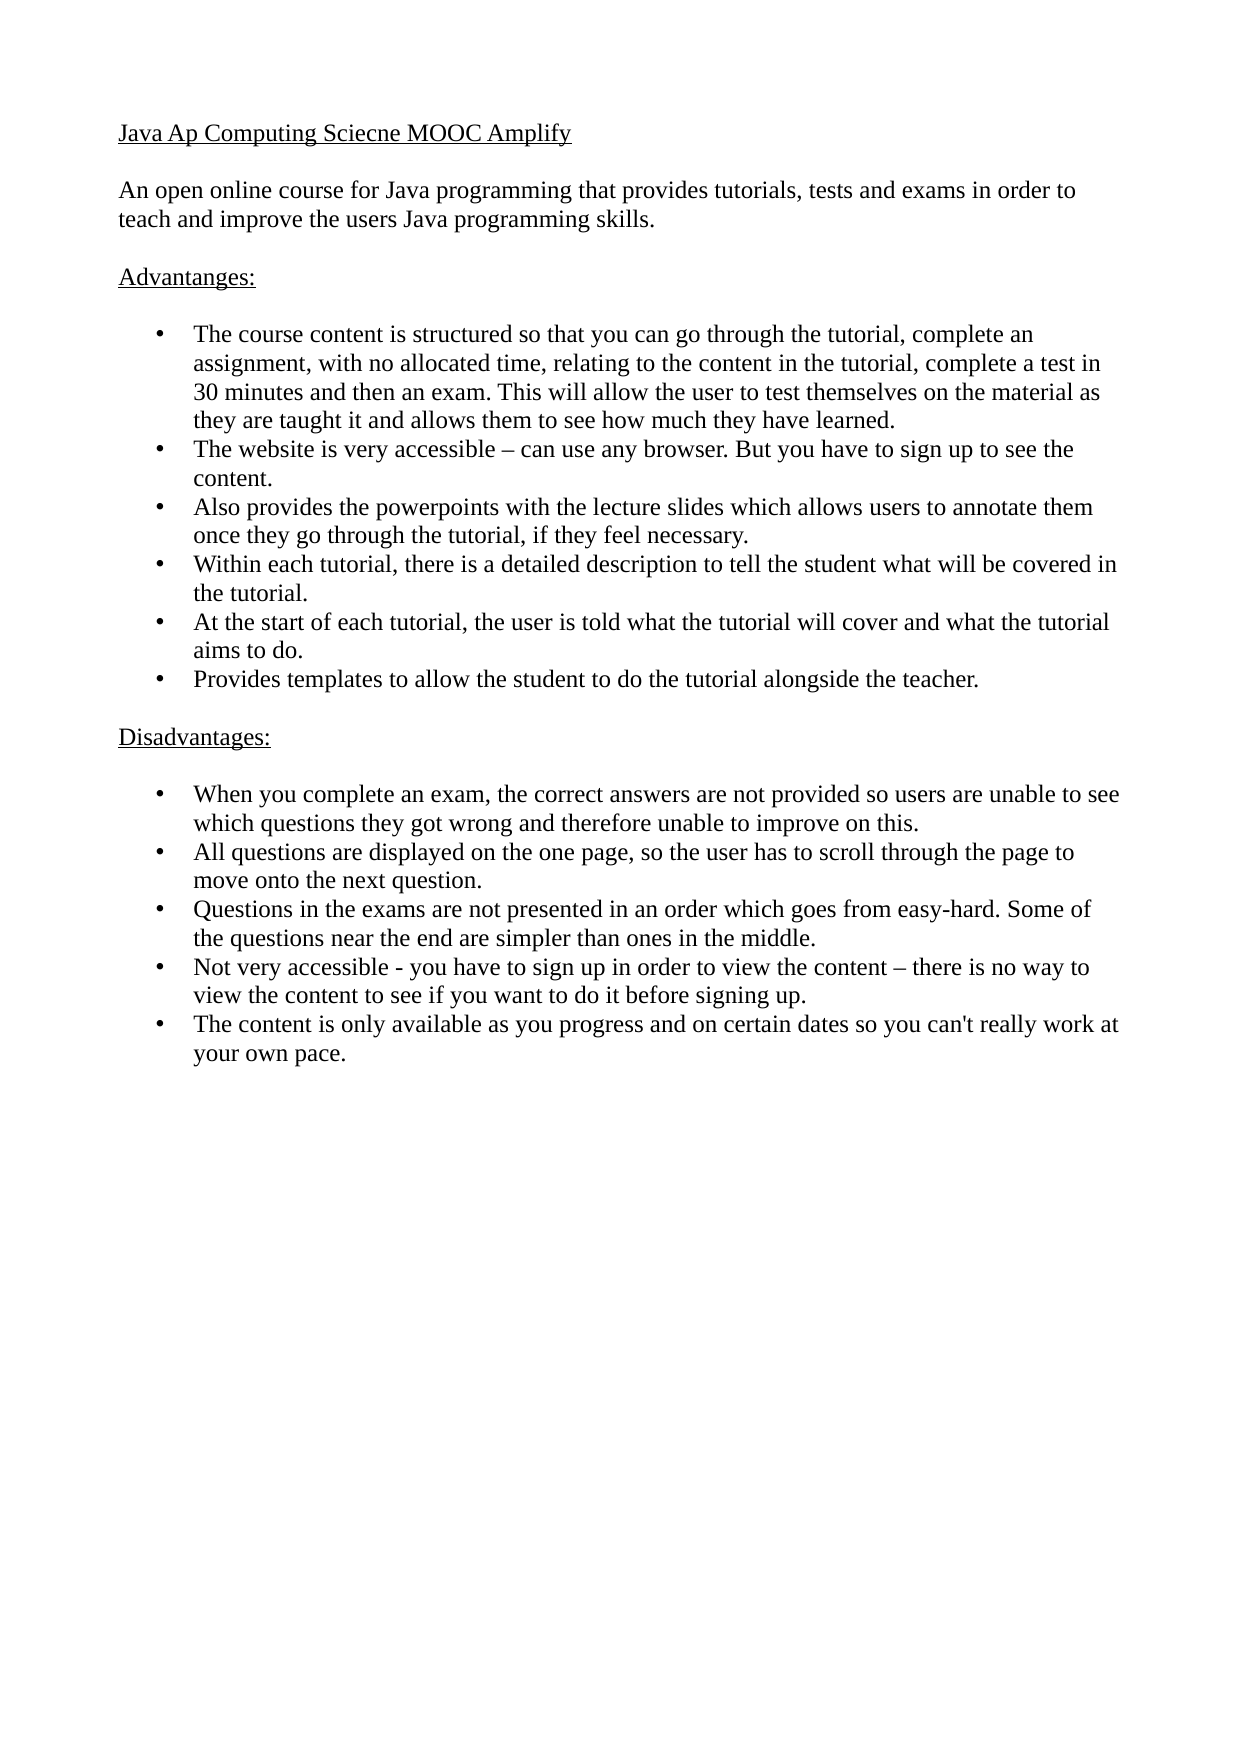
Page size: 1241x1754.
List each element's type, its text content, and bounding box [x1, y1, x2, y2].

text An open online course for Java programming that provides tutorials, tests and exams in order to teach and improve the users Java programming skills. [118, 176, 1122, 233]
list Within each tutorial, there is a detailed description to tell the student what will be covered in the tutorial. [156, 549, 1122, 607]
list The content is only available as you progress and on certain dates so you can't really work at your own pace. [156, 1009, 1122, 1067]
list When you complete an exam, the correct answers are not provided so users are unable to see which questions they got wrong and therefore unable to improve on this. [156, 779, 1122, 837]
text Disadvantages: [118, 722, 1122, 751]
list The website is very accessible – can use any browser. But you have to sign up to see the content. [156, 434, 1122, 492]
list Also provides the powerpoints with the lecture slides which allows users to annotate them once they go through the tutorial, if they feel necessary. [156, 492, 1122, 549]
text Java Ap Computing Sciecne MOOC Amplify [118, 118, 1122, 147]
list At the start of each tutorial, the user is told what the tutorial will cover and what the tutorial aims to do. [156, 607, 1122, 664]
list All questions are displayed on the one page, so the user has to scroll through the page to move onto the next question. [156, 837, 1122, 894]
list The course content is structured so that you can go through the tutorial, complete an assignment, with no allocated time, relating to the content in the tutorial, complete a test in 30 minutes and then an exam. This will allow the user to test themselves on the material as they are taught it and allows them to see how much they have learned. [156, 319, 1122, 434]
list Provides templates to allow the student to do the tutorial alongside the teacher. [156, 664, 1122, 693]
list Questions in the exams are not presented in an order which goes from easy-hard. Some of the questions near the end are simpler than ones in the middle. [156, 894, 1122, 952]
text Advantanges: [118, 262, 1122, 291]
list Not very accessible - you have to sign up in order to view the content – there is no way to view the content to see if you want to do it before signing up. [156, 952, 1122, 1009]
